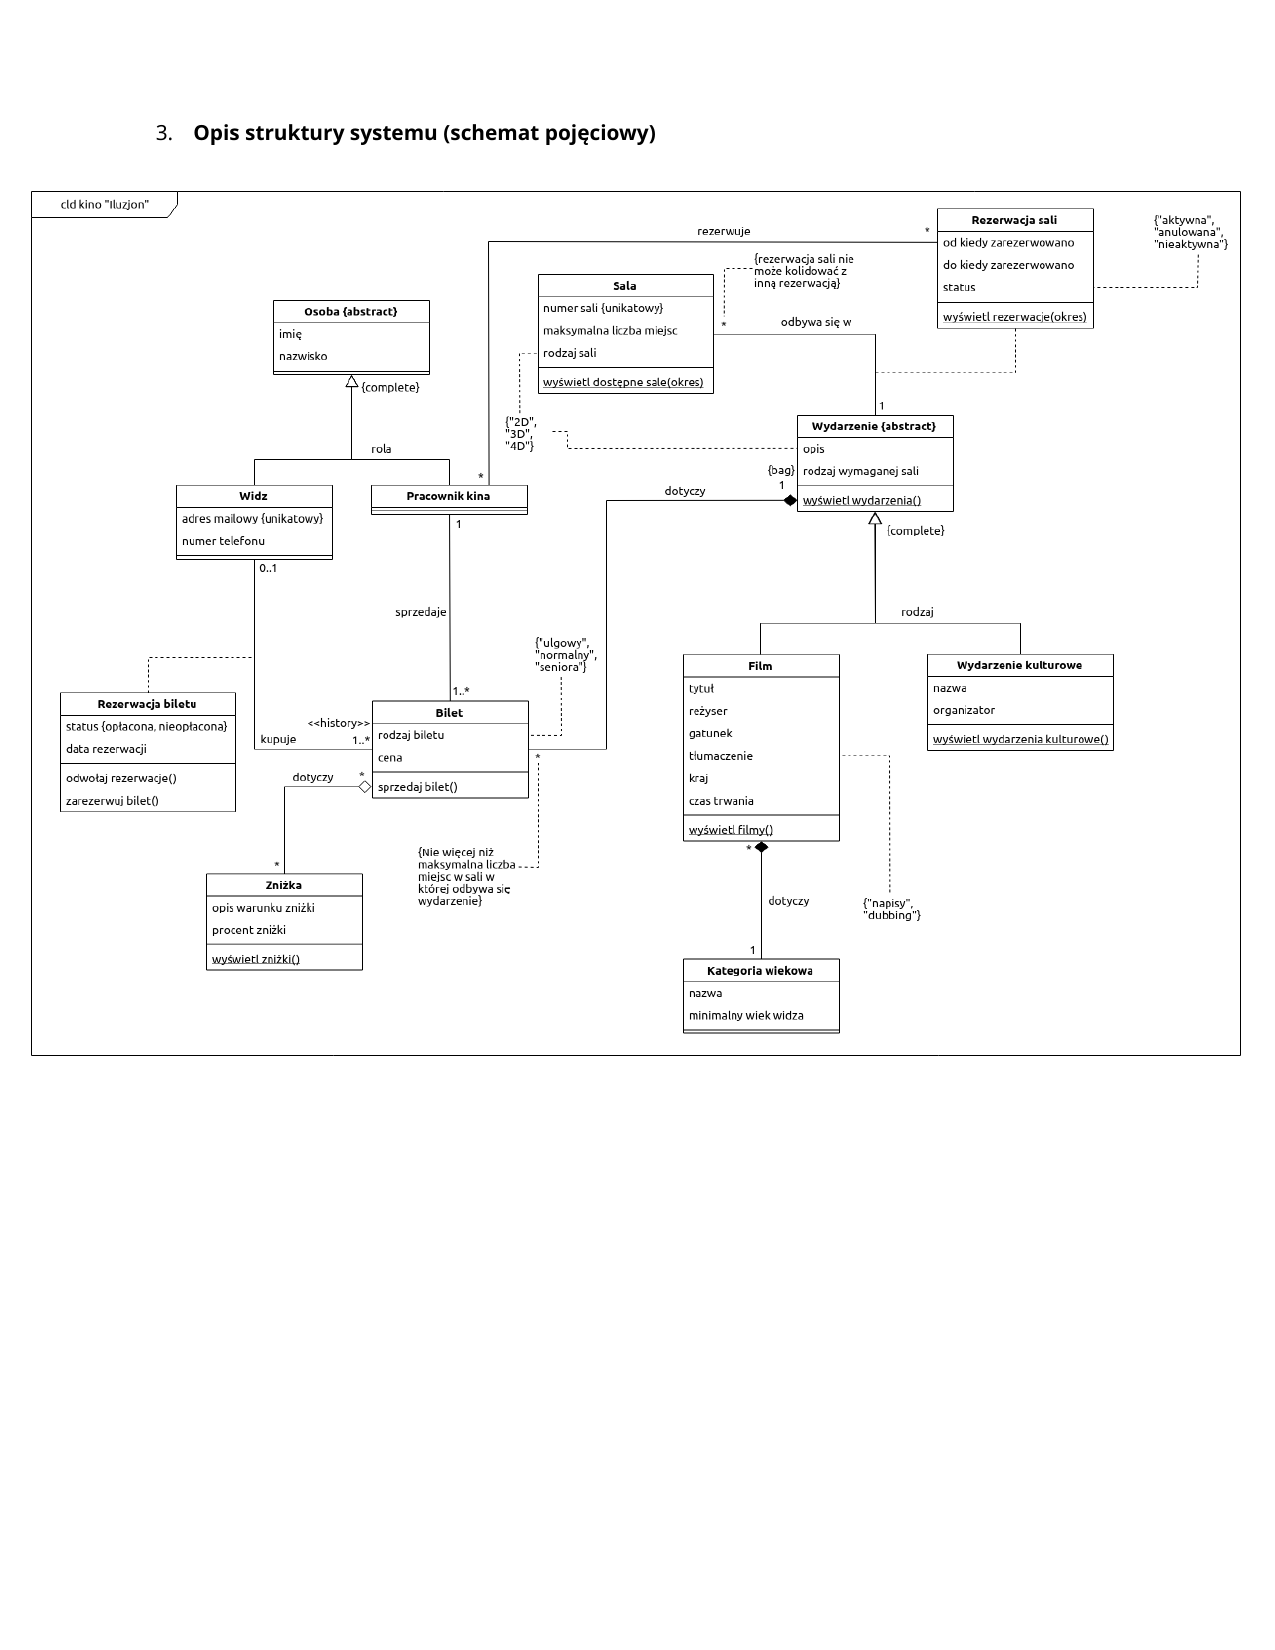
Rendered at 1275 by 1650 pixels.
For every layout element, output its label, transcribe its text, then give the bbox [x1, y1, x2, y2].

list Opis struktury systemu (schemat pojęciowy) [156, 118, 1157, 147]
picture [1, 165, 1274, 1082]
